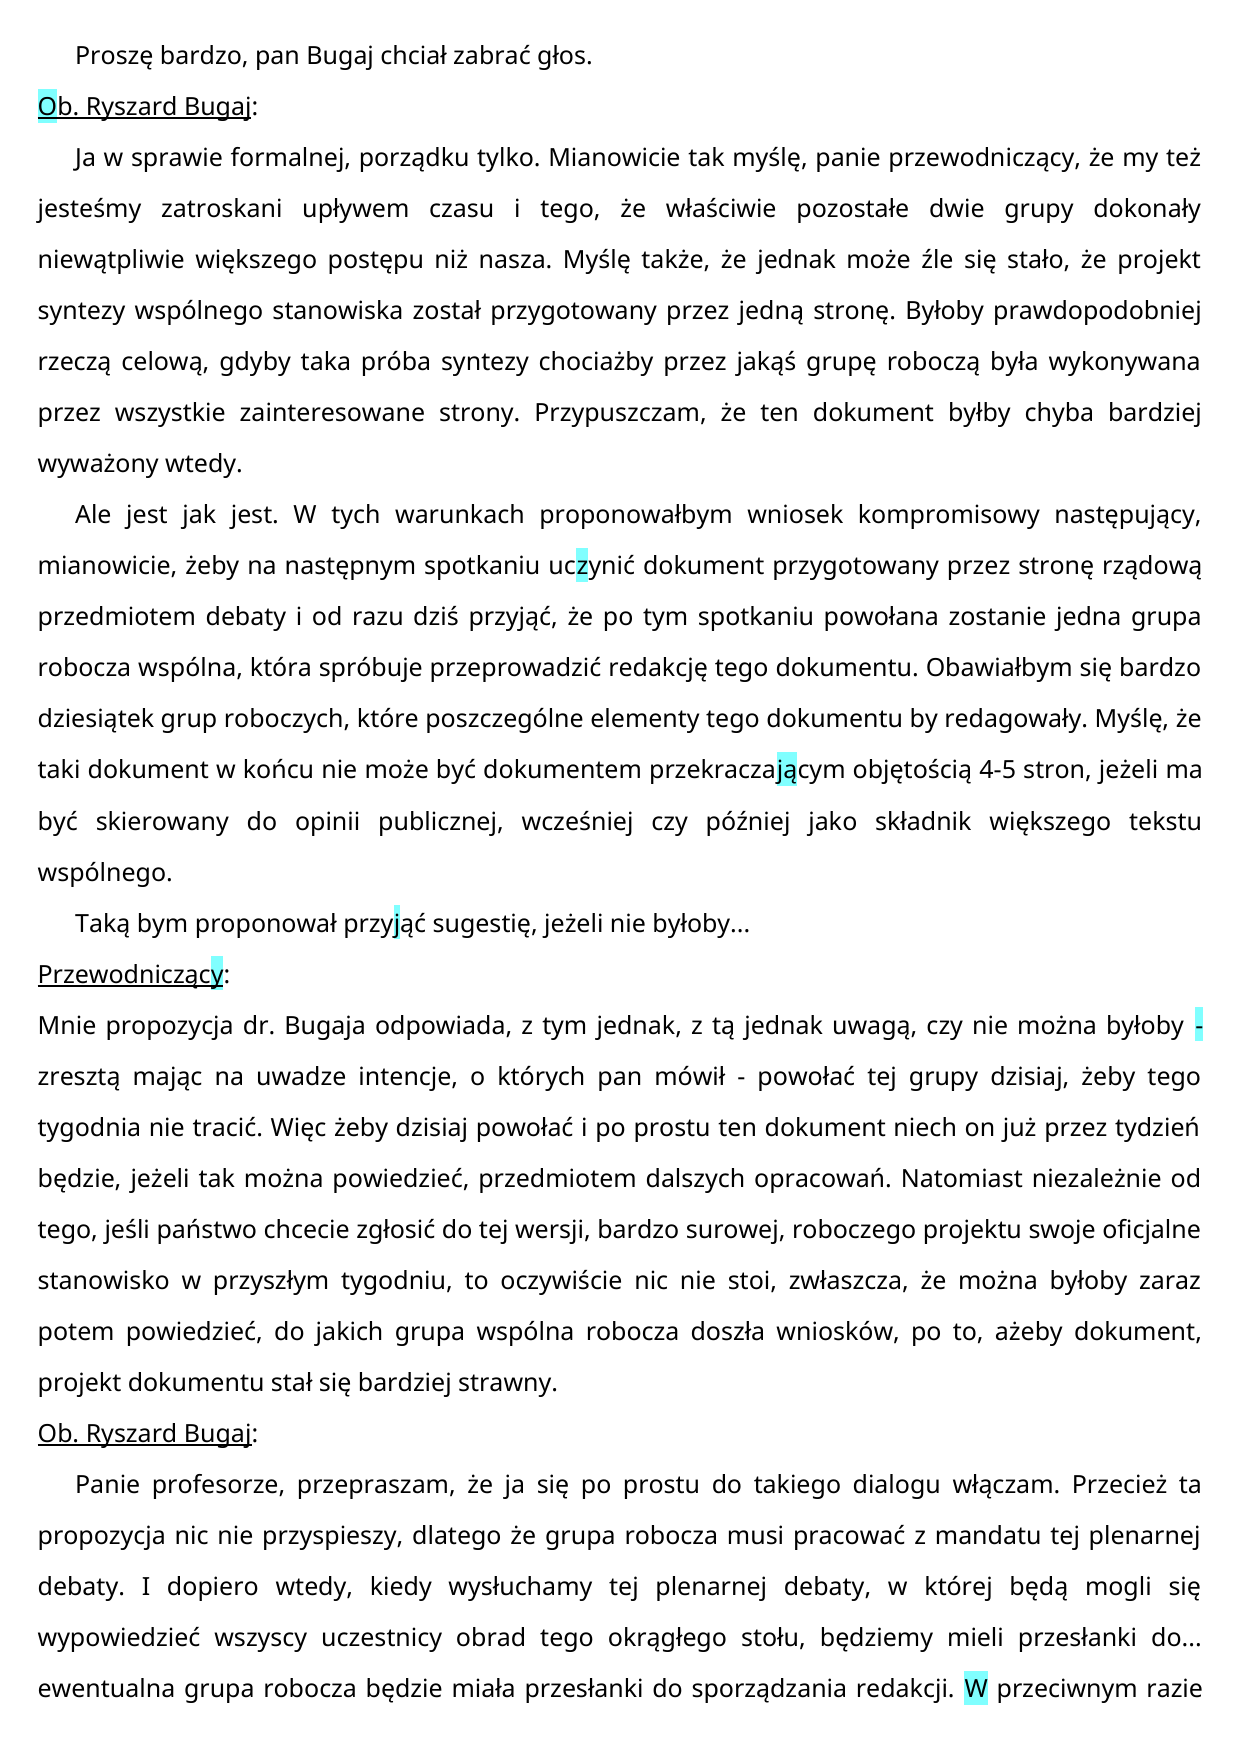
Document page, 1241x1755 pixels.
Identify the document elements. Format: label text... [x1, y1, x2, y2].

text Ob. Ryszard Bugaj: [37, 1416, 1203, 1450]
text Przewodniczący: [37, 956, 1203, 990]
text Mnie propozycja dr. Bugaja odpowiada, z tym jednak, z tą jednak uwagą, czy nie można byłoby - zresztą mając na uwadze intencje, o których pan mówił - powołać tej grupy dzisiaj, żeby tego tygodnia nie tracić. Więc żeby dzisiaj powołać i po prostu ten dokument niech on już przez tydzień będzie, jeżeli tak można powiedzieć, przedmiotem dalszych opracowań. Natomiast niezależnie od tego, jeśli państwo chcecie zgłosić do tej wersji, bardzo surowej, roboczego projektu swoje oficjalne stanowisko w przyszłym tygodniu, to oczywiście nic nie stoi, zwłaszcza, że można byłoby zaraz potem powiedzieć, do jakich grupa wspólna robocza doszła wniosków, po to, ażeby dokument, projekt dokumentu stał się bardziej strawny. [37, 1007, 1203, 1399]
text Panie profesorze, przepraszam, że ja się po prostu do takiego dialogu włączam. Przecież ta propozycja nic nie przyspieszy, dlatego że grupa robocza musi pracować z mandatu tej plenarnej debaty. I dopiero wtedy, kiedy wysłuchamy tej plenarnej debaty, w której będą mogli się wypowiedzieć wszyscy uczestnicy obrad tego okrągłego stołu, będziemy mieli przesłanki do... ewentualna grupa robocza będzie miała przesłanki do sporządzania redakcji. W przeciwnym razie [37, 1467, 1203, 1705]
text Proszę bardzo, pan Bugaj chciał zabrać głos. [37, 37, 1203, 72]
text Ja w sprawie formalnej, porządku tylko. Mianowicie tak myślę, panie przewodniczący, że my też jesteśmy zatroskani upływem czasu i tego, że właściwie pozostałe dwie grupy dokonały niewątpliwie większego postępu niż nasza. Myślę także, że jednak może źle się stało, że projekt syntezy wspólnego stanowiska został przygotowany przez jedną stronę. Byłoby prawdopodobniej rzeczą celową, gdyby taka próba syntezy chociażby przez jakąś grupę roboczą była wykonywana przez wszystkie zainteresowane strony. Przypuszczam, że ten dokument byłby chyba bardziej wyważony wtedy. [37, 139, 1203, 480]
text Ob. Ryszard Bugaj: [37, 88, 1203, 123]
text Ale jest jak jest. W tych warunkach proponowałbym wniosek kompromisowy następujący, mianowicie, żeby na następnym spotkaniu uczynić dokument przygotowany przez stronę rządową przedmiotem debaty i od razu dziś przyjąć, że po tym spotkaniu powołana zostanie jedna grupa robocza wspólna, która spróbuje przeprowadzić redakcję tego dokumentu. Obawiałbym się bardzo dziesiątek grup roboczych, które poszczególne elementy tego dokumentu by redagowały. Myślę, że taki dokument w końcu nie może być dokumentem przekraczającym objętością 4-5 stron, jeżeli ma być skierowany do opinii publicznej, wcześniej czy później jako składnik większego tekstu wspólnego. [37, 497, 1203, 888]
text Taką bym proponował przyjąć sugestię, jeżeli nie byłoby... [37, 905, 1203, 939]
